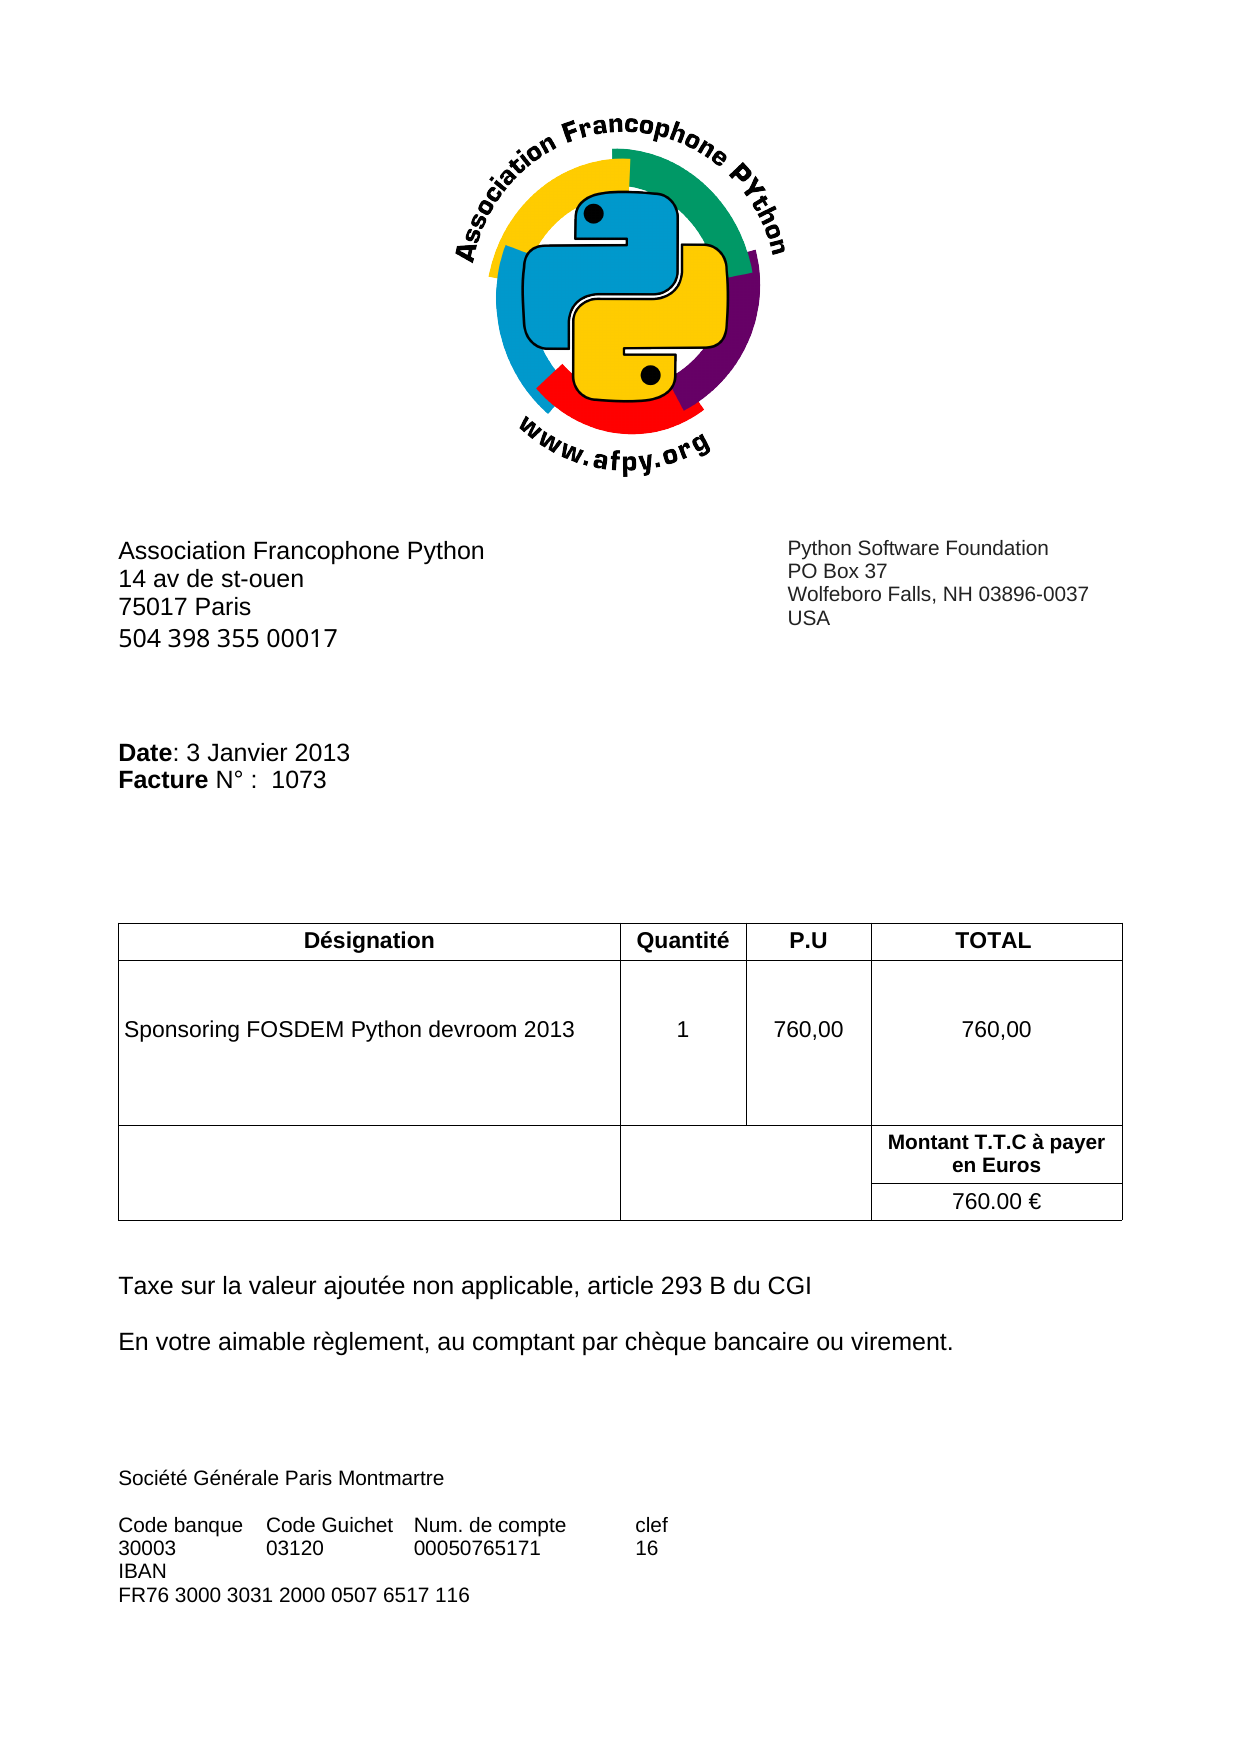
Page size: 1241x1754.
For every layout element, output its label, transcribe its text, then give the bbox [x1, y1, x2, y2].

table_header Association Francophone Python 14 av de st-ouen 75017 Paris 504 398 355 00017 [118, 537, 535, 655]
table_cell 1 [621, 961, 746, 1125]
text Société Générale Paris Montmartre [118, 1467, 1122, 1490]
text Code banque Code Guichet Num. de compte clef [118, 1513, 1122, 1537]
table_header Quantité [621, 924, 746, 959]
table_cell 760.00 € [872, 1184, 1122, 1220]
text Facture N° : 1073 [118, 766, 1122, 794]
text FR76 3000 3031 2000 0507 6517 116 [118, 1583, 1122, 1606]
table_header P.U [747, 924, 871, 959]
text Taxe sur la valeur ajoutée non applicable, article 293 B du CGI [118, 1272, 1122, 1299]
table_header Désignation [119, 924, 620, 959]
table_header Python Software Foundation PO Box 37 Wolfeboro Falls, NH 03896-0037 USA [787, 537, 1122, 655]
table_header [119, 1126, 620, 1220]
table_header Montant T.T.C à payer en Euros [872, 1126, 1122, 1183]
text IBAN [118, 1560, 1122, 1583]
table_header [535, 537, 787, 655]
text En votre aimable règlement, au comptant par chèque bancaire ou virement. [118, 1327, 1122, 1355]
picture [455, 118, 785, 477]
table_cell Sponsoring FOSDEM Python devroom 2013 [119, 961, 620, 1125]
table_cell 760,00 [747, 961, 871, 1125]
table_header TOTAL [872, 924, 1122, 959]
table_header [621, 1126, 871, 1220]
table_cell 760,00 [872, 961, 1122, 1125]
text 30003 03120 00050765171 16 [118, 1537, 1122, 1560]
text Date: 3 Janvier 2013 [118, 738, 1122, 766]
